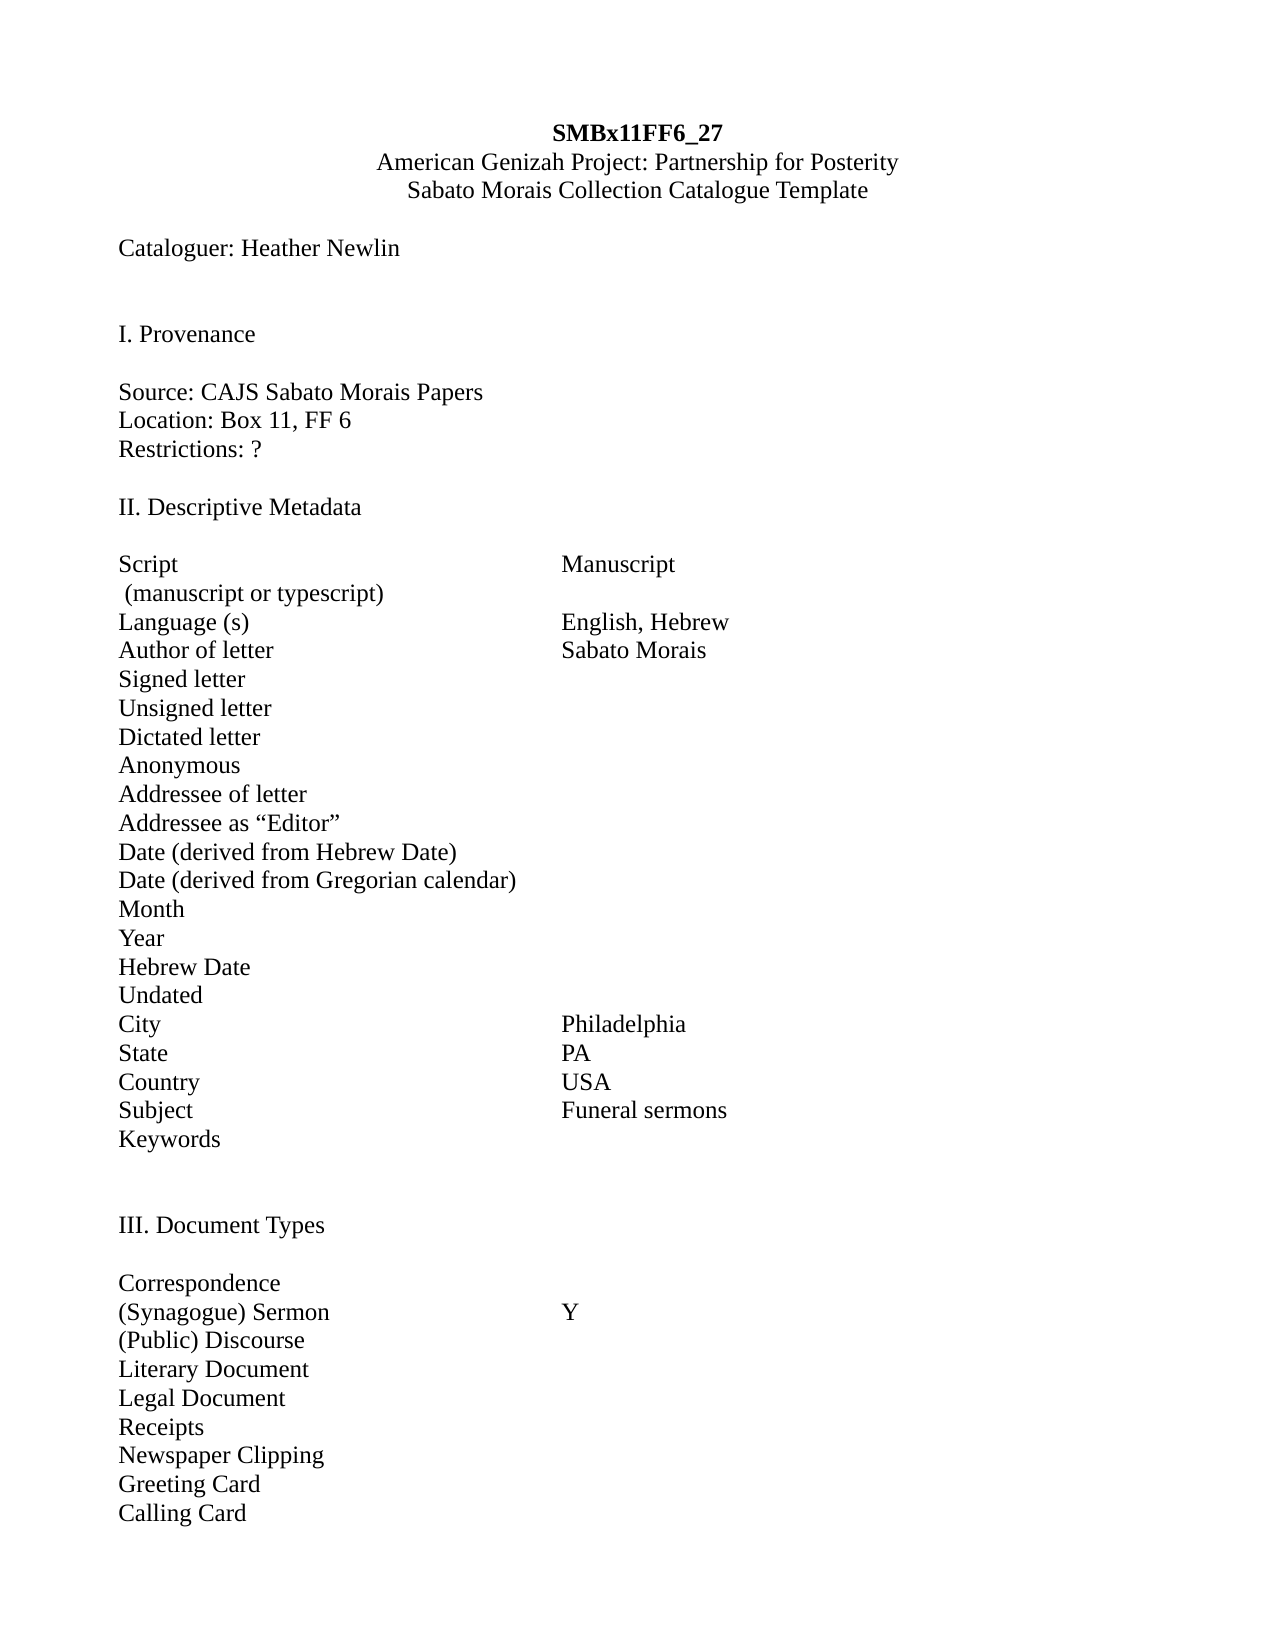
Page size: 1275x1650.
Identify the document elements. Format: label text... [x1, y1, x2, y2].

text Language (s) English, Hebrew [118, 607, 1157, 636]
text State PA [118, 1038, 1157, 1067]
text Sabato Morais Collection Catalogue Template [118, 176, 1157, 204]
text Newspaper Clipping [118, 1441, 1157, 1469]
text Addressee as “Editor” [118, 808, 1157, 837]
text Date (derived from Gregorian calendar) [118, 866, 1157, 894]
text Calling Card [118, 1498, 1157, 1527]
text Unsigned letter [118, 693, 1157, 722]
text Signed letter [118, 664, 1157, 693]
text Addressee of letter [118, 779, 1157, 808]
text Undated [118, 981, 1157, 1009]
text Receipts [118, 1412, 1157, 1441]
text SMBx11FF6_27 [118, 118, 1157, 147]
text Location: Box 11, FF 6 [118, 406, 1157, 434]
text (manuscript or typescript) [118, 578, 1157, 607]
text Country USA [118, 1067, 1157, 1096]
text Author of letter Sabato Morais [118, 636, 1157, 664]
text Hebrew Date [118, 952, 1157, 981]
text Cataloguer: Heather Newlin [118, 233, 1157, 262]
text Source: CAJS Sabato Morais Papers [118, 377, 1157, 406]
text City Philadelphia [118, 1009, 1157, 1038]
text Year [118, 923, 1157, 952]
text (Public) Discourse [118, 1326, 1157, 1354]
text Date (derived from Hebrew Date) [118, 837, 1157, 866]
text Legal Document [118, 1383, 1157, 1412]
text III. Document Types [118, 1211, 1157, 1239]
text Month [118, 894, 1157, 923]
text Keywords [118, 1124, 1157, 1153]
text American Genizah Project: Partnership for Posterity [118, 147, 1157, 176]
text (Synagogue) Sermon Y [118, 1297, 1157, 1326]
text Greeting Card [118, 1469, 1157, 1498]
text I. Provenance [118, 319, 1157, 348]
text II. Descriptive Metadata [118, 492, 1157, 521]
text Anonymous [118, 751, 1157, 779]
text Subject Funeral sermons [118, 1096, 1157, 1124]
text Restrictions: ? [118, 434, 1157, 463]
text Dictated letter [118, 722, 1157, 751]
text Literary Document [118, 1354, 1157, 1383]
text Correspondence [118, 1268, 1157, 1297]
text Script Manuscript [118, 549, 1157, 578]
